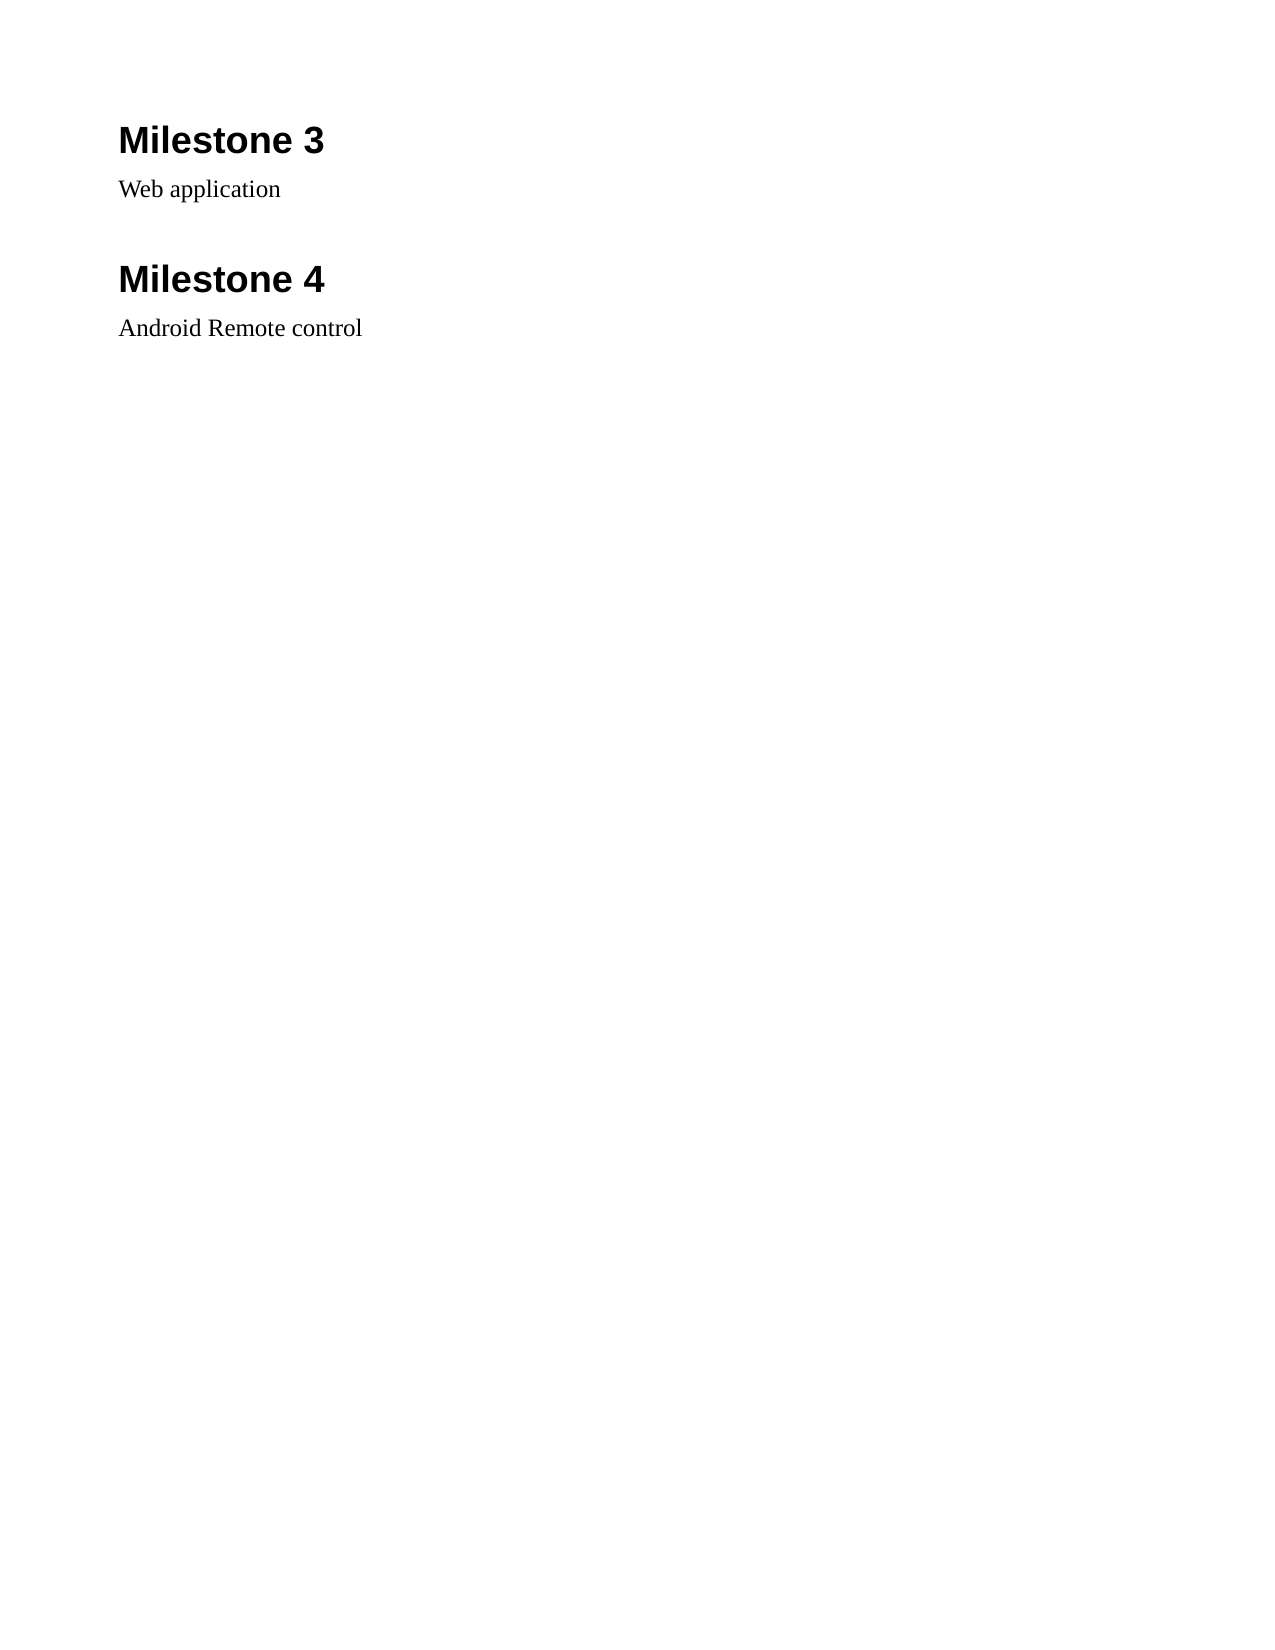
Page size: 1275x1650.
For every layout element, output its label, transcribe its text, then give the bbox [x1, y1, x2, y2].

text Web application [118, 174, 1157, 203]
subtitle Milestone 4 [118, 257, 1157, 300]
text Android Remote control [118, 313, 1157, 342]
subtitle Milestone 3 [118, 118, 1157, 162]
